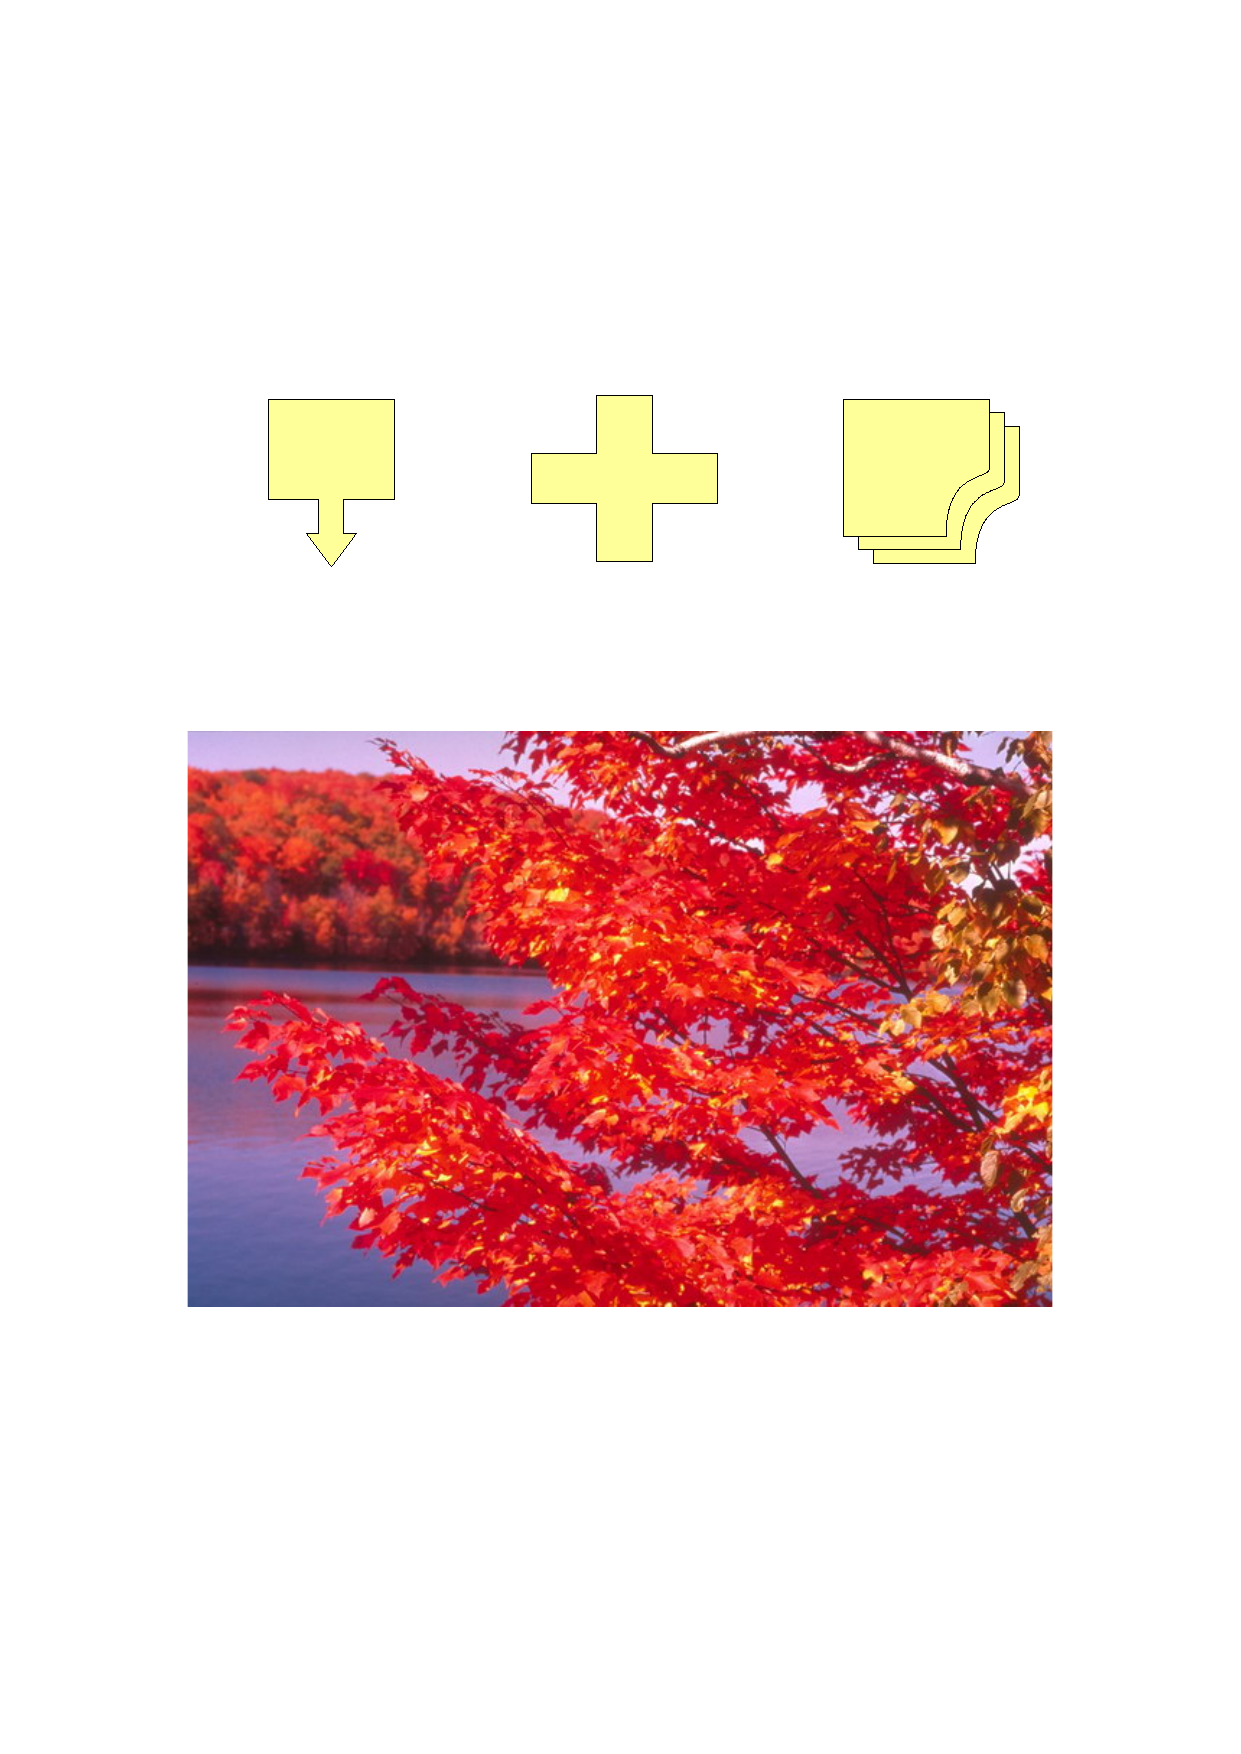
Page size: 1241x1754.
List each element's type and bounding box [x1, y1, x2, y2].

picture [187, 731, 1053, 1307]
